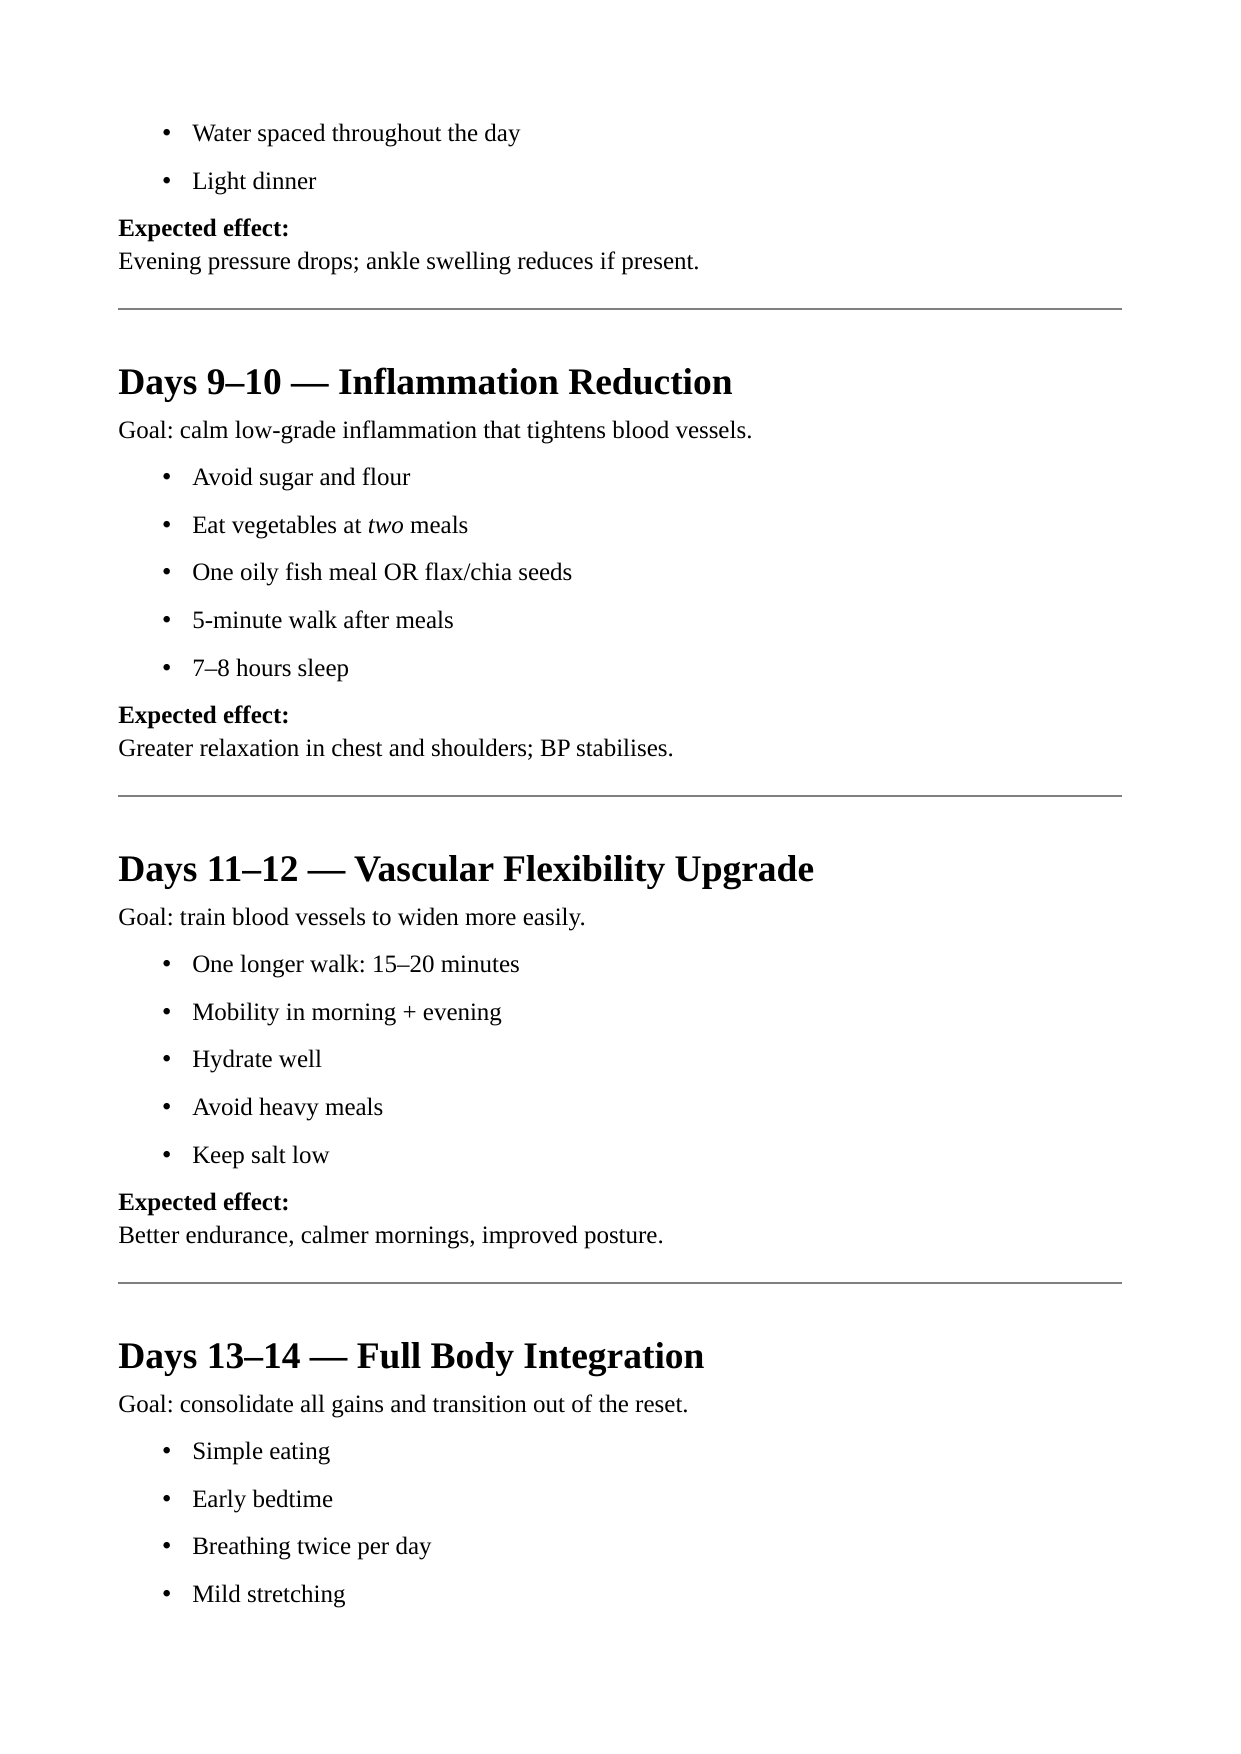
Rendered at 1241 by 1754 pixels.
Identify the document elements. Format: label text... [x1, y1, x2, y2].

list Mild stretching [162, 1579, 1122, 1608]
text Expected effect: Better endurance, calmer mornings, improved posture. [118, 1187, 1122, 1249]
subtitle Days 11–12 — Vascular Flexibility Upgrade [118, 846, 1122, 889]
list Light dinner [162, 166, 1122, 194]
text Goal: calm low-grade inflammation that tightens blood vessels. [118, 415, 1122, 443]
list Water spaced throughout the day [162, 118, 1122, 147]
list 7–8 hours sleep [162, 653, 1122, 681]
text Goal: train blood vessels to widen more easily. [118, 902, 1122, 930]
text Goal: consolidate all gains and transition out of the reset. [118, 1389, 1122, 1417]
list One oily fish meal OR flax/chia seeds [162, 557, 1122, 586]
text Expected effect: Greater relaxation in chest and shoulders; BP stabilises. [118, 700, 1122, 762]
text Expected effect: Evening pressure drops; ankle swelling reduces if present. [118, 213, 1122, 275]
list Eat vegetables at two meals [162, 510, 1122, 539]
list 5-minute walk after meals [162, 605, 1122, 634]
list Hydrate well [162, 1044, 1122, 1073]
list Early bedtime [162, 1484, 1122, 1513]
list Mobility in morning + evening [162, 997, 1122, 1026]
list Keep salt low [162, 1140, 1122, 1168]
list Avoid heavy meals [162, 1092, 1122, 1121]
subtitle Days 13–14 — Full Body Integration [118, 1333, 1122, 1376]
list One longer walk: 15–20 minutes [162, 949, 1122, 978]
subtitle Days 9–10 — Inflammation Reduction [118, 359, 1122, 402]
list Breathing twice per day [162, 1531, 1122, 1560]
list Simple eating [162, 1436, 1122, 1465]
list Avoid sugar and flour [162, 462, 1122, 491]
